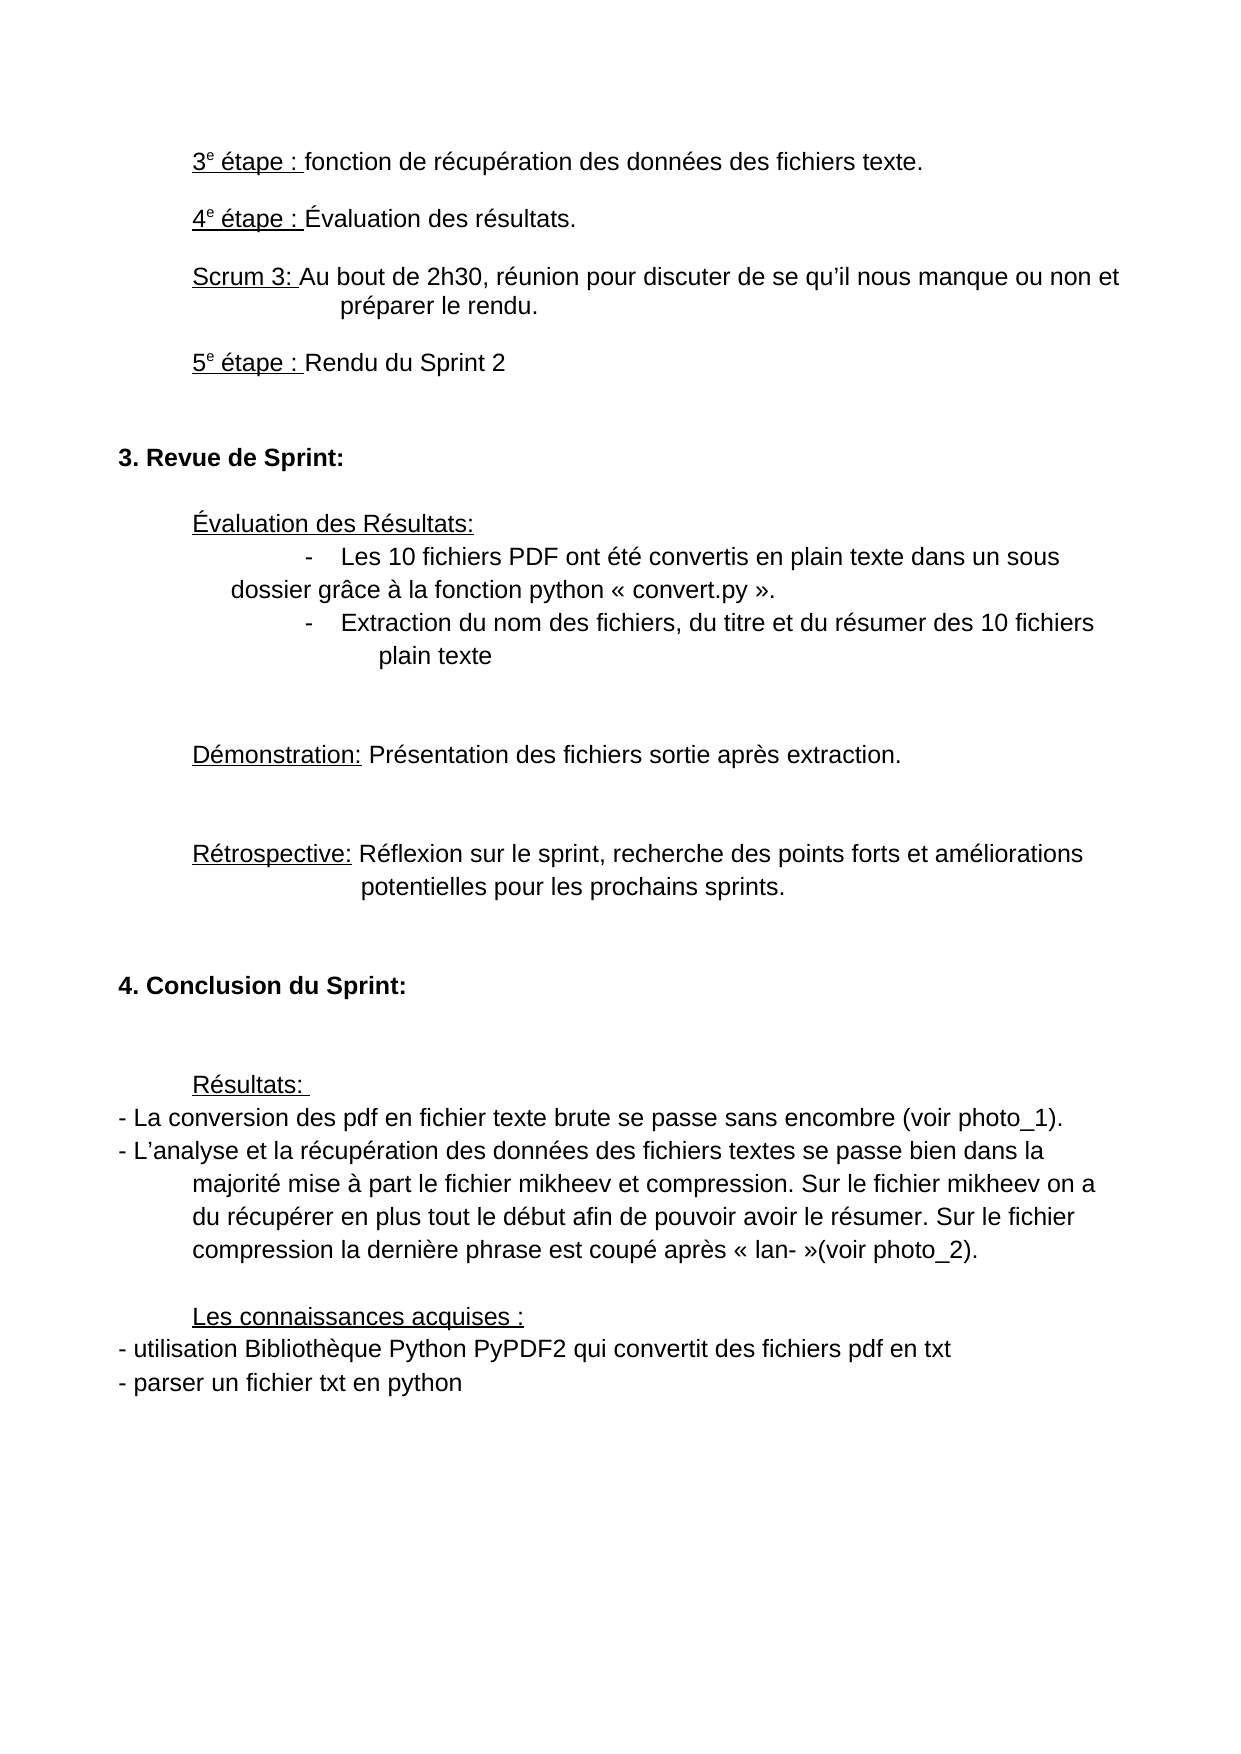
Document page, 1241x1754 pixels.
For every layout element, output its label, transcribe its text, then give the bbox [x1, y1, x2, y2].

text - utilisation Bibliothèque Python PyPDF2 qui convertit des fichiers pdf en txt [118, 1334, 1122, 1363]
text Démonstration: Présentation des fichiers sortie après extraction. [118, 740, 1122, 769]
text Les connaissances acquises : [118, 1301, 1122, 1330]
text - L’analyse et la récupération des données des fichiers textes se passe bien dans la majorité mise à part le fichier mikheev et compression. Sur le fichier mikheev on a du récupérer en plus tout le début afin de pouvoir avoir le résumer. Sur le fichier compression la dernière phrase est coupé après « lan- »(voir photo_2). [118, 1136, 1122, 1264]
text 5e étape : Rendu du Sprint 2 [118, 348, 1122, 377]
text - Les 10 fichiers PDF ont été convertis en plain texte dans un sous dossier grâce à la fonction python « convert.py ». [231, 542, 1122, 604]
text 3e étape : fonction de récupération des données des fichiers texte. [118, 147, 1122, 176]
text Résultats: [118, 1070, 1122, 1099]
text Évaluation des Résultats: [118, 509, 1122, 538]
text - La conversion des pdf en fichier texte brute se passe sans encombre (voir photo_1). [118, 1103, 1122, 1132]
text - Extraction du nom des fichiers, du titre et du résumer des 10 fichiers plain texte [231, 608, 1122, 670]
text 4. Conclusion du Sprint: [118, 971, 1122, 1000]
text 4e étape : évaluation des résultats. [118, 204, 1122, 233]
text Rétrospective: Réflexion sur le sprint, recherche des points forts et améliorations potentielles pour les prochains sprints. [118, 839, 1122, 901]
text 3. Revue de Sprint: [118, 443, 1122, 472]
text - parser un fichier txt en python [118, 1367, 1122, 1396]
text Scrum 3: Au bout de 2h30, réunion pour discuter de se qu’il nous manque ou non et préparer le rendu. [118, 262, 1122, 319]
